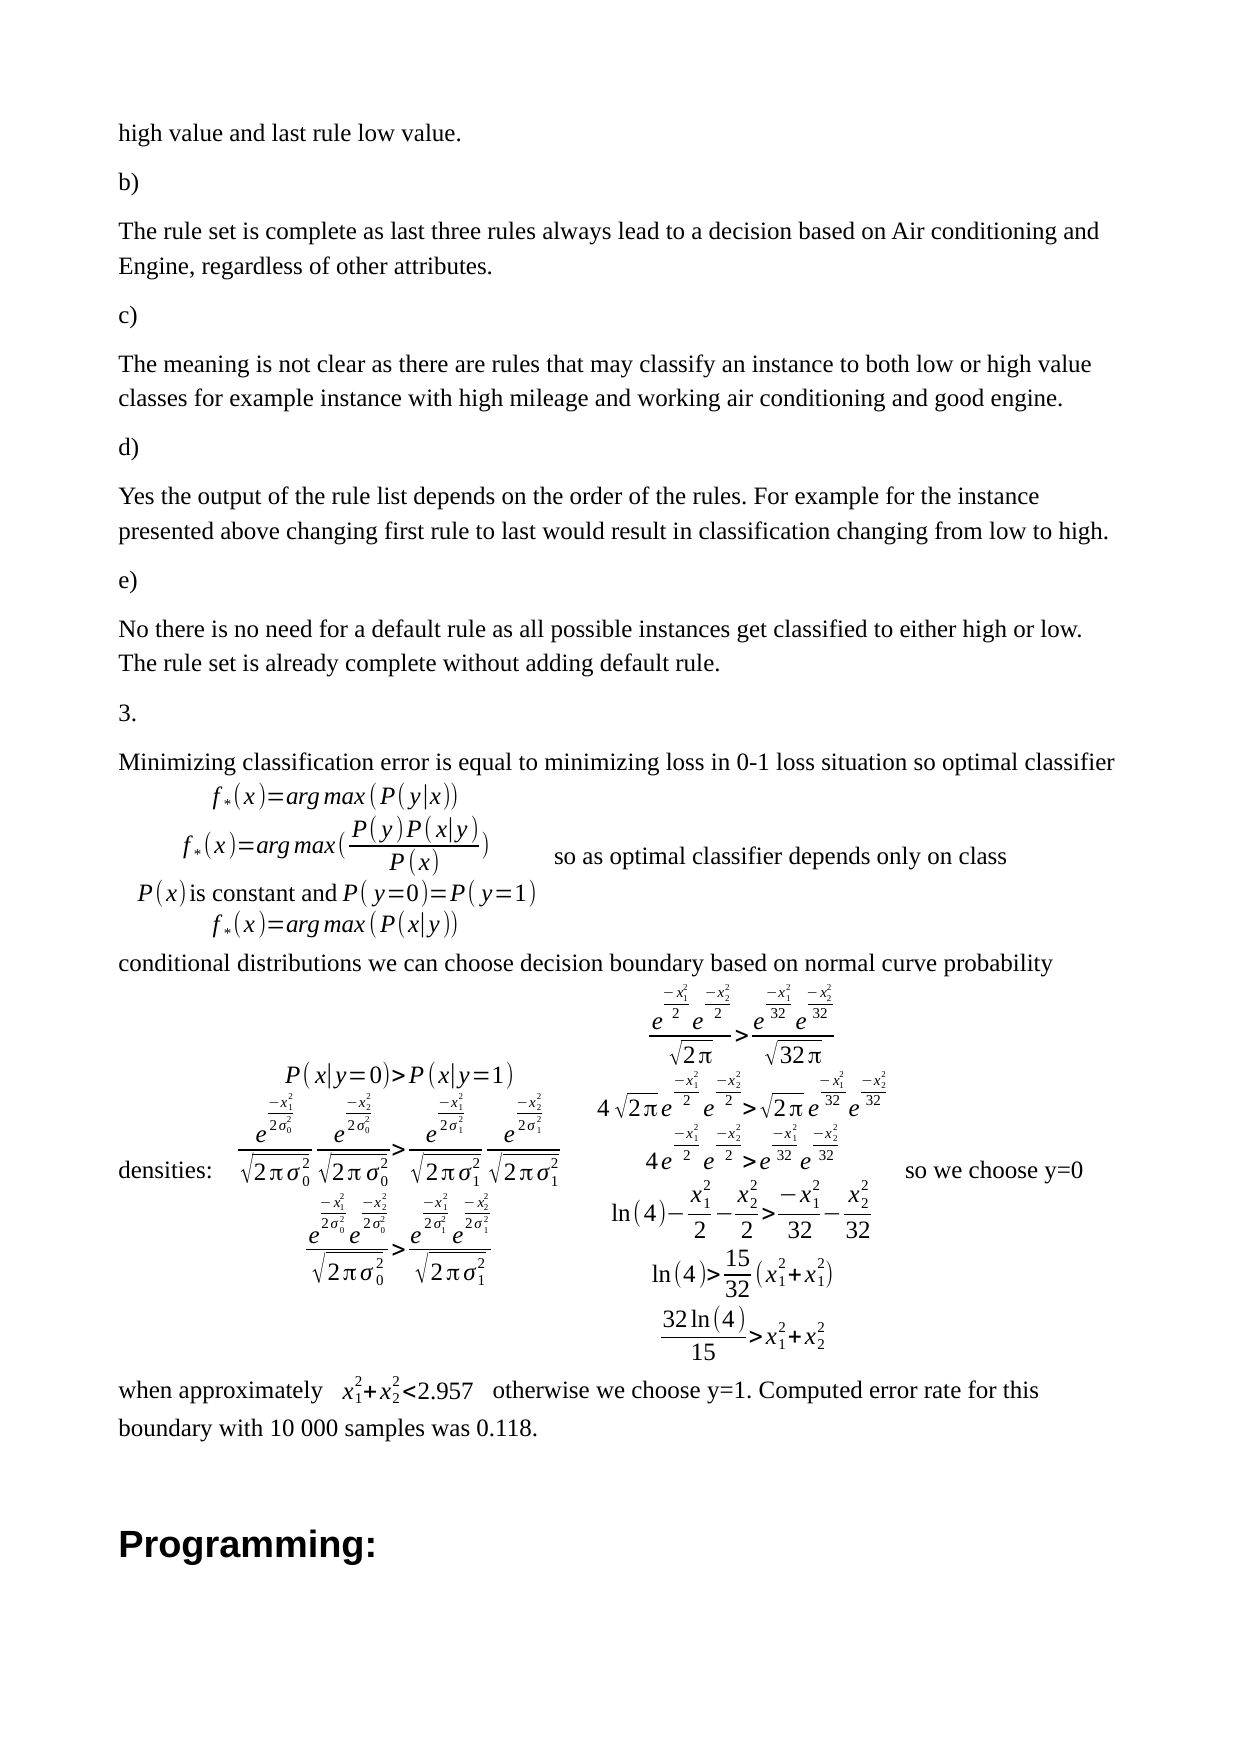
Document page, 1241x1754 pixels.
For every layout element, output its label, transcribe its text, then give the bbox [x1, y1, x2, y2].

text e) [118, 565, 1122, 594]
text c) [118, 300, 1122, 328]
text high value and last rule low value. [118, 118, 1122, 147]
text b) [118, 167, 1122, 196]
text Minimizing classification error is equal to minimizing loss in 0-1 loss situation so optimal classifier so as optimal classifier depends only on class conditional distributions we can choose decision boundary based on normal curve probability densities: so we choose y=0 when approximatelyotherwise we choose y=1. Computed error rate for this boundary with 10 000 samples was 0.118. [118, 747, 1122, 1442]
text The meaning is not clear as there are rules that may classify an instance to both low or high value classes for example instance with high mileage and working air conditioning and good engine. [118, 349, 1122, 412]
text No there is no need for a default rule as all possible instances get classified to either high or low. The rule set is already complete without adding default rule. [118, 614, 1122, 677]
text The rule set is complete as last three rules always lead to a decision based on Air conditioning and Engine, regardless of other attributes. [118, 216, 1122, 279]
text Yes the output of the rule list depends on the order of the rules. For example for the instance presented above changing first rule to last would result in classification changing from low to high. [118, 481, 1122, 545]
text d) [118, 432, 1122, 461]
subtitle Programming: [118, 1522, 1122, 1565]
text 3. [118, 698, 1122, 726]
